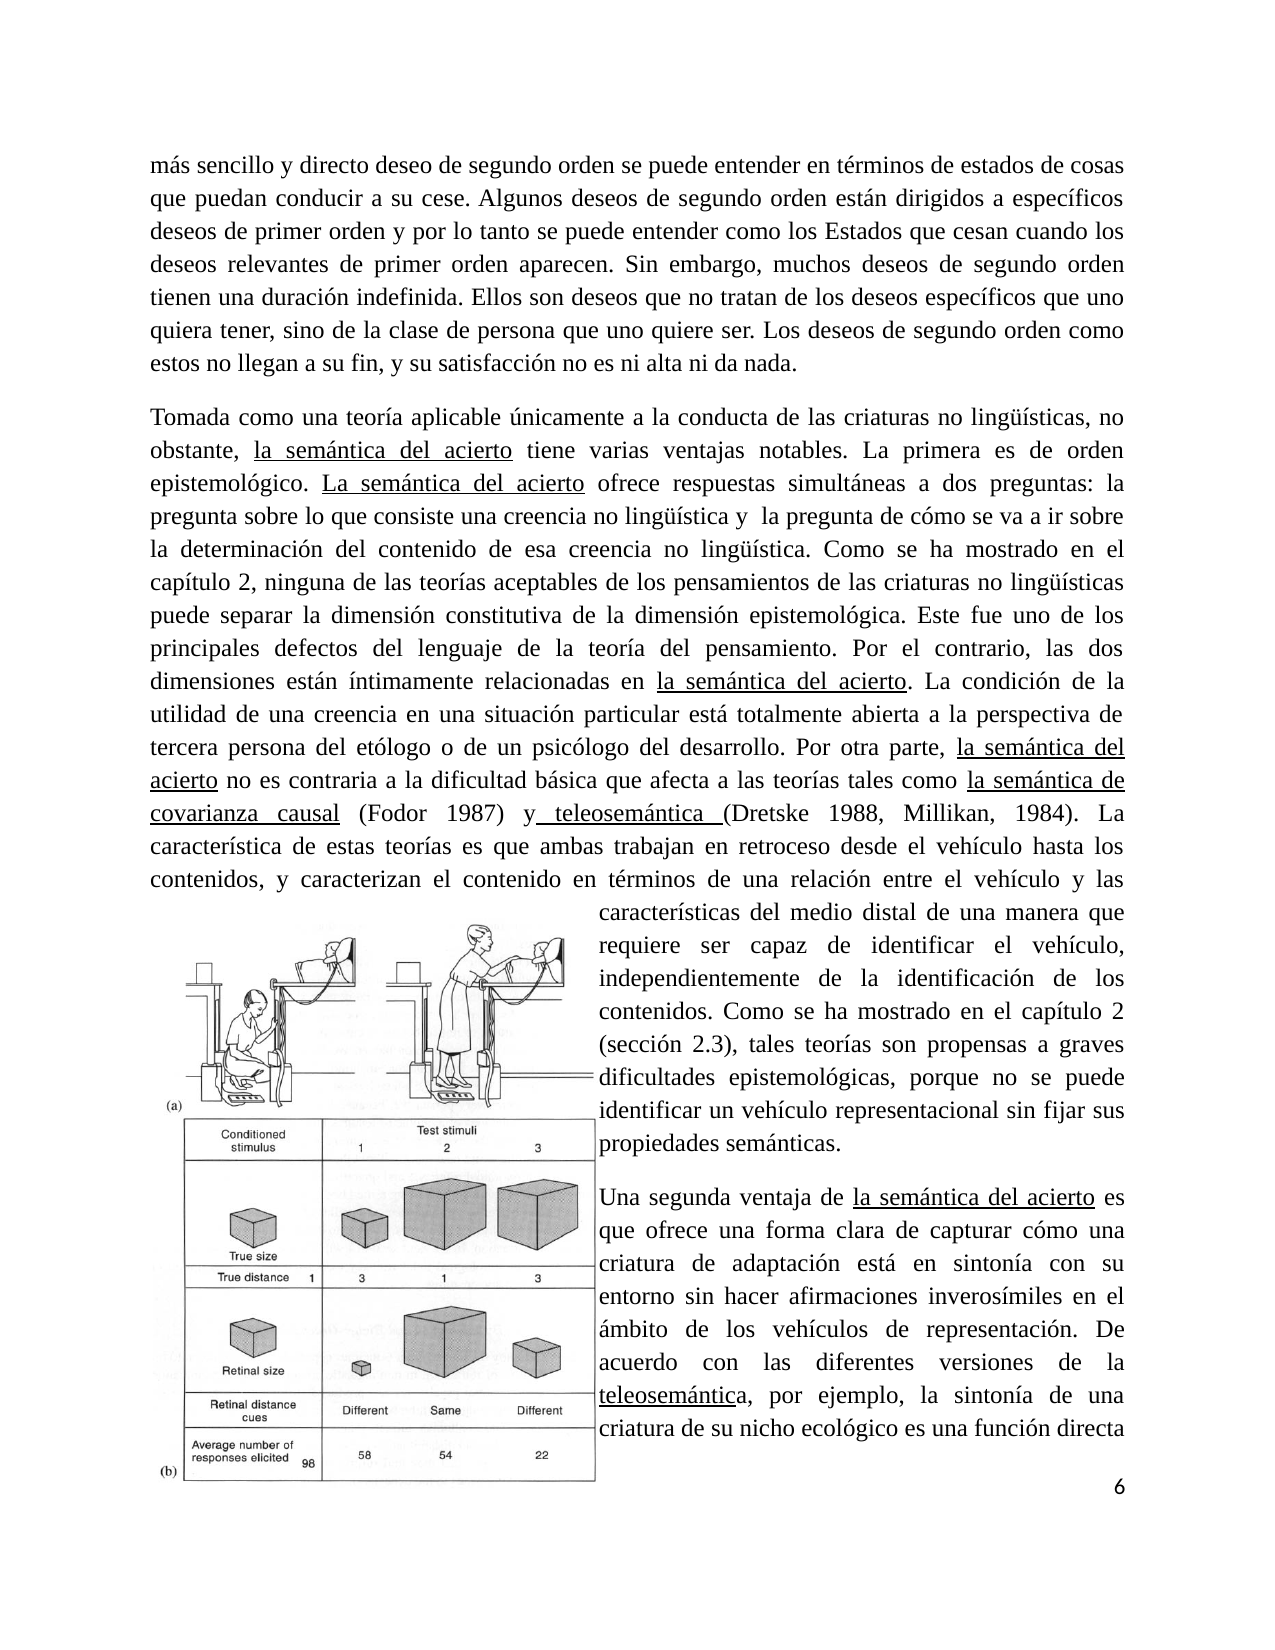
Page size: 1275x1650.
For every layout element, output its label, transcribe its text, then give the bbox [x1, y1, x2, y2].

text más sencillo y directo deseo de segundo orden se puede entender en términos de estados de cosas que puedan conducir a su cese. Algunos deseos de segundo orden están dirigidos a específicos deseos de primer orden y por lo tanto se puede entender como los Estados que cesan cuando los deseos relevantes de primer orden aparecen. Sin embargo, muchos deseos de segundo orden tienen una duración indefinida. Ellos son deseos que no tratan de los deseos específicos que uno quiera tener, sino de la clase de persona que uno quiere ser. Los deseos de segundo orden como estos no llegan a su fin, y su satisfacción no es ni alta ni da nada. [150, 150, 1125, 377]
text Tomada como una teoría aplicable únicamente a la conducta de las criaturas no lingüísticas, no obstante, la semántica del acierto tiene varias ventajas notables. La primera es de orden epistemológico. La semántica del acierto ofrece respuestas simultáneas a dos preguntas: la pregunta sobre lo que consiste una creencia no lingüística y la pregunta de cómo se va a ir sobre la determinación del contenido de esa creencia no lingüística. Como se ha mostrado en el capítulo 2, ninguna de las teorías aceptables de los pensamientos de las criaturas no lingüísticas puede separar la dimensión constitutiva de la dimensión epistemológica. Este fue uno de los principales defectos del lenguaje de la teoría del pensamiento. Por el contrario, las dos dimensiones están íntimamente relacionadas en la semántica del acierto. La condición de la utilidad de una creencia en una situación particular está totalmente abierta a la perspectiva de tercera persona del etólogo o de un psicólogo del desarrollo. Por otra parte, la semántica del acierto no es contraria a la dificultad básica que afecta a las teorías tales como la semántica de covarianza causal (Fodor 1987) y teleosemántica (Dretske 1988, Millikan, 1984). La característica de estas teorías es que ambas trabajan en retroceso desde el vehículo hasta los contenidos, y caracterizan el contenido en términos de una relación entre el vehículo y las características del medio distal de una manera que requiere ser capaz de identificar el vehículo, independientemente de la identificación de los contenidos. Como se ha mostrado en el capítulo 2 (sección 2.3), tales teorías son propensas a graves dificultades epistemológicas, porque no se puede identificar un vehículo representacional sin fijar sus propiedades semánticas. [150, 402, 1125, 1157]
text Una segunda ventaja de la semántica del acierto es que ofrece una forma clara de capturar cómo una criatura de adaptación está en sintonía con su entorno sin hacer afirmaciones inverosímiles en el ámbito de los vehículos de representación. De acuerdo con las diferentes versiones de la teleosemántica, por ejemplo, la sintonía de una criatura de su nicho ecológico es una función directa [599, 1182, 1125, 1442]
